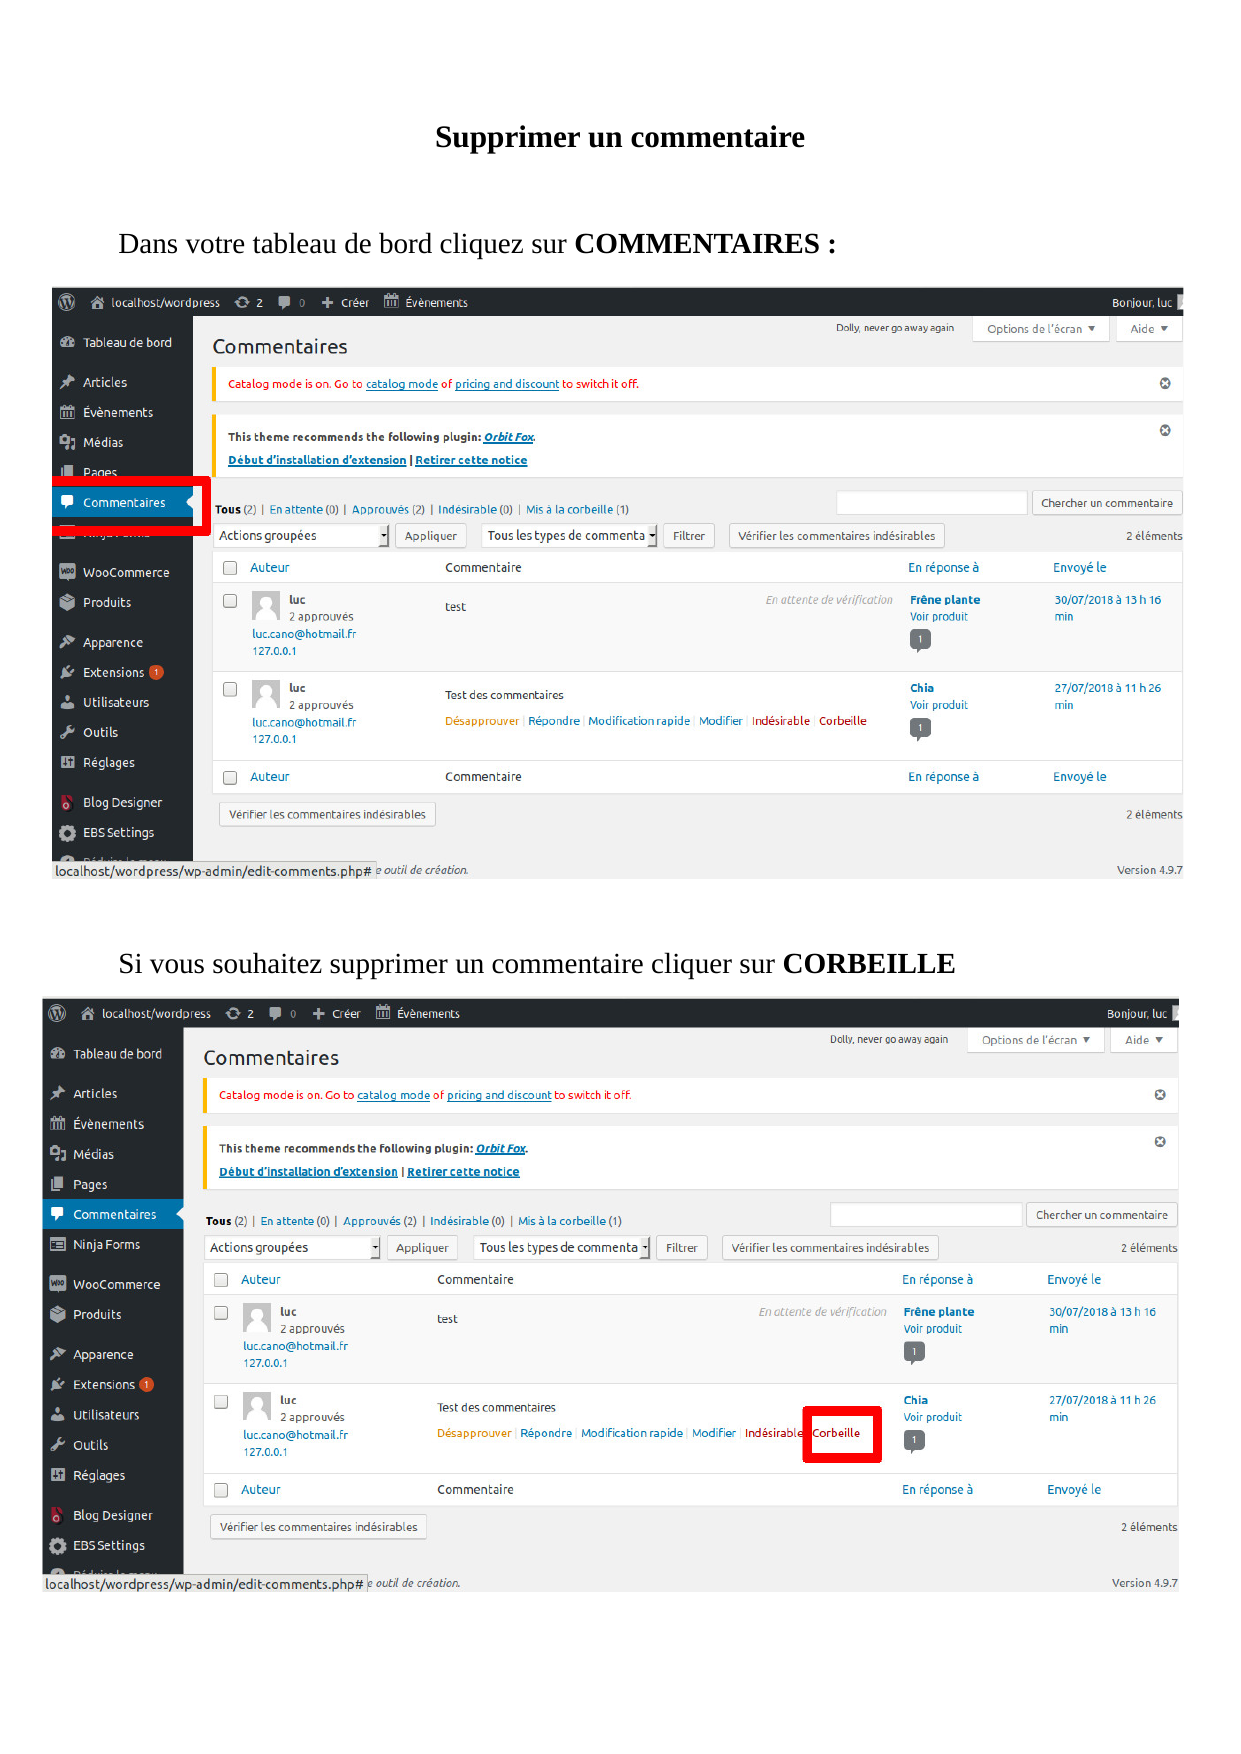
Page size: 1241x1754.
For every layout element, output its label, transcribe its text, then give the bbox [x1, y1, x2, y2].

text Si vous souhaitez supprimer un commentaire cliquer sur CORBEILLE [118, 946, 1122, 980]
text Dans votre tableau de bord cliquez sur COMMENTAIRES : [118, 226, 1122, 259]
text Supprimer un commentaire [118, 118, 1122, 154]
picture [19, 996, 1179, 1592]
picture [29, 286, 1184, 879]
